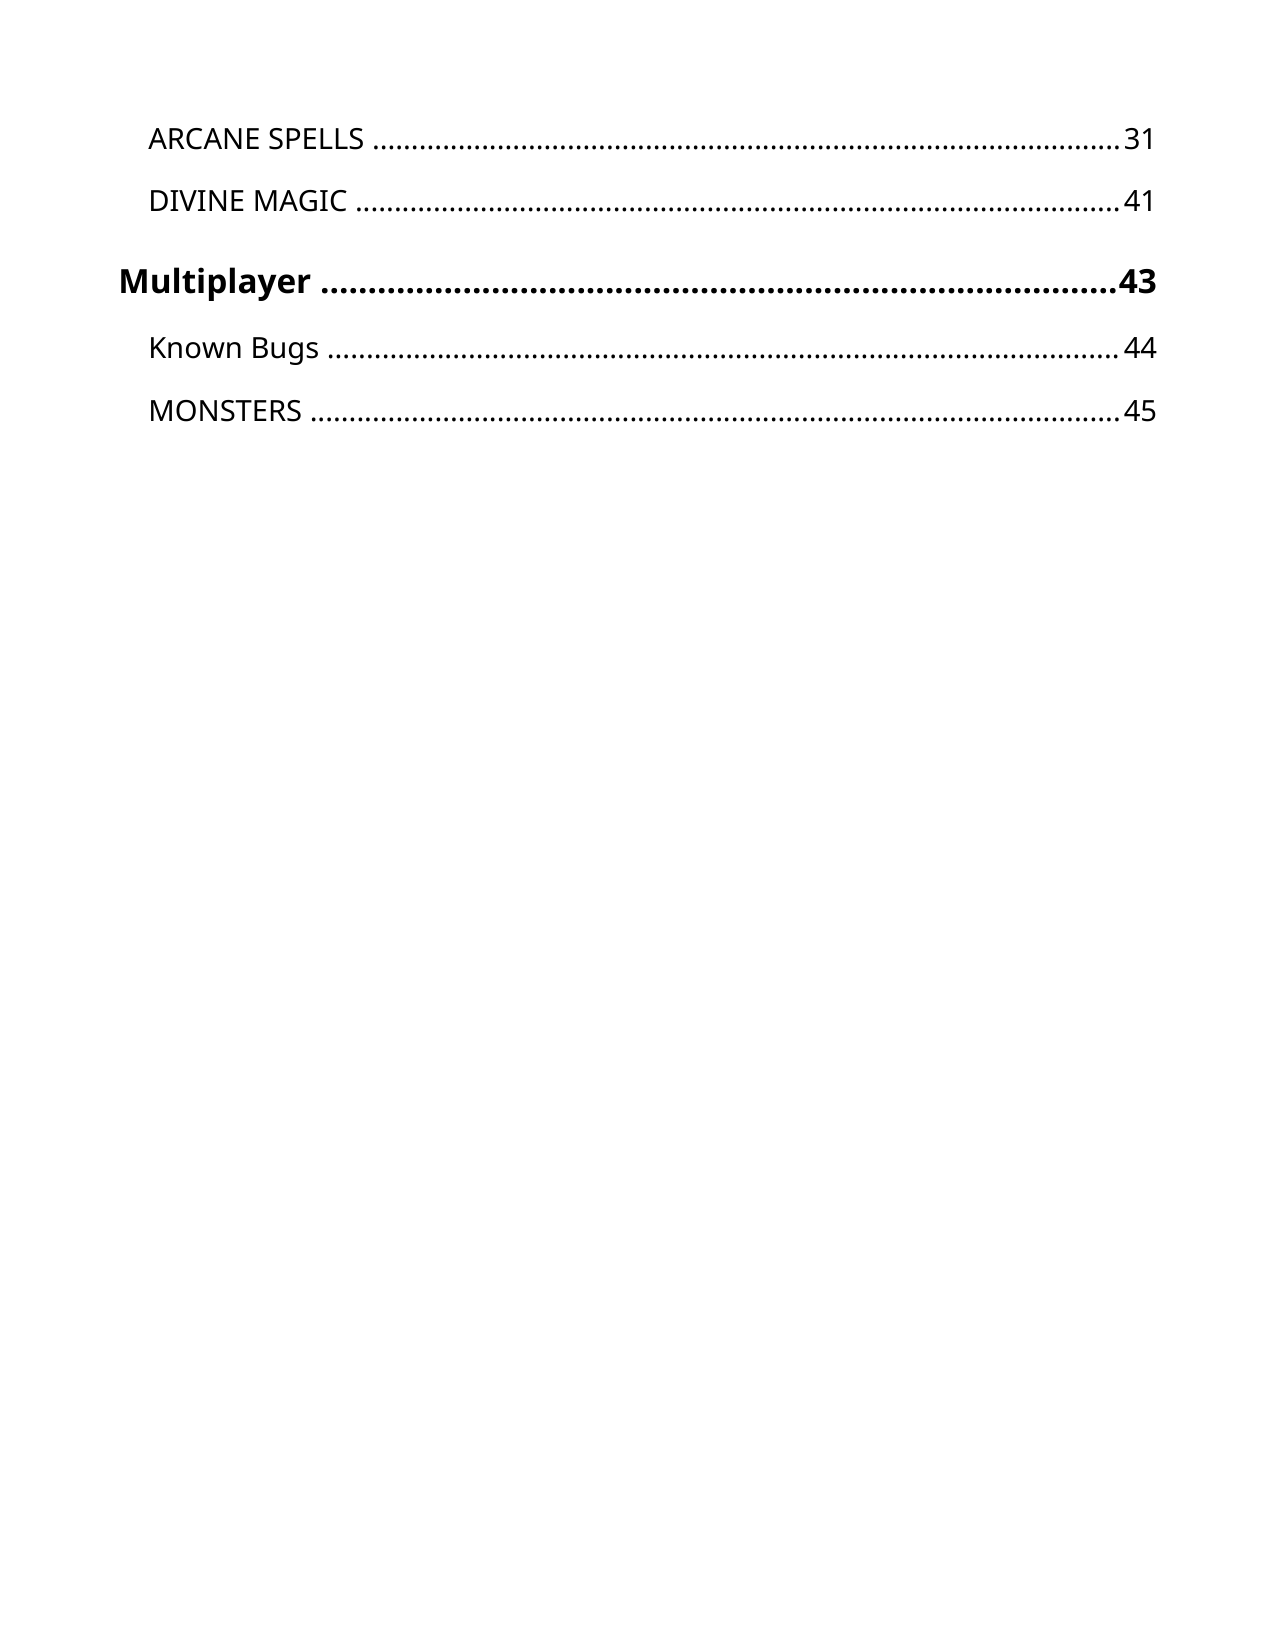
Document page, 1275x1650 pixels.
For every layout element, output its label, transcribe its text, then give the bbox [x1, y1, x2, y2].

text DIVINE MAGIC 41 [148, 181, 1157, 220]
text Multiplayer 43 [118, 258, 1157, 304]
text MONSTERS 45 [148, 390, 1157, 430]
text Known Bugs 44 [148, 328, 1157, 367]
text ARCANE SPELLS 31 [148, 118, 1157, 158]
